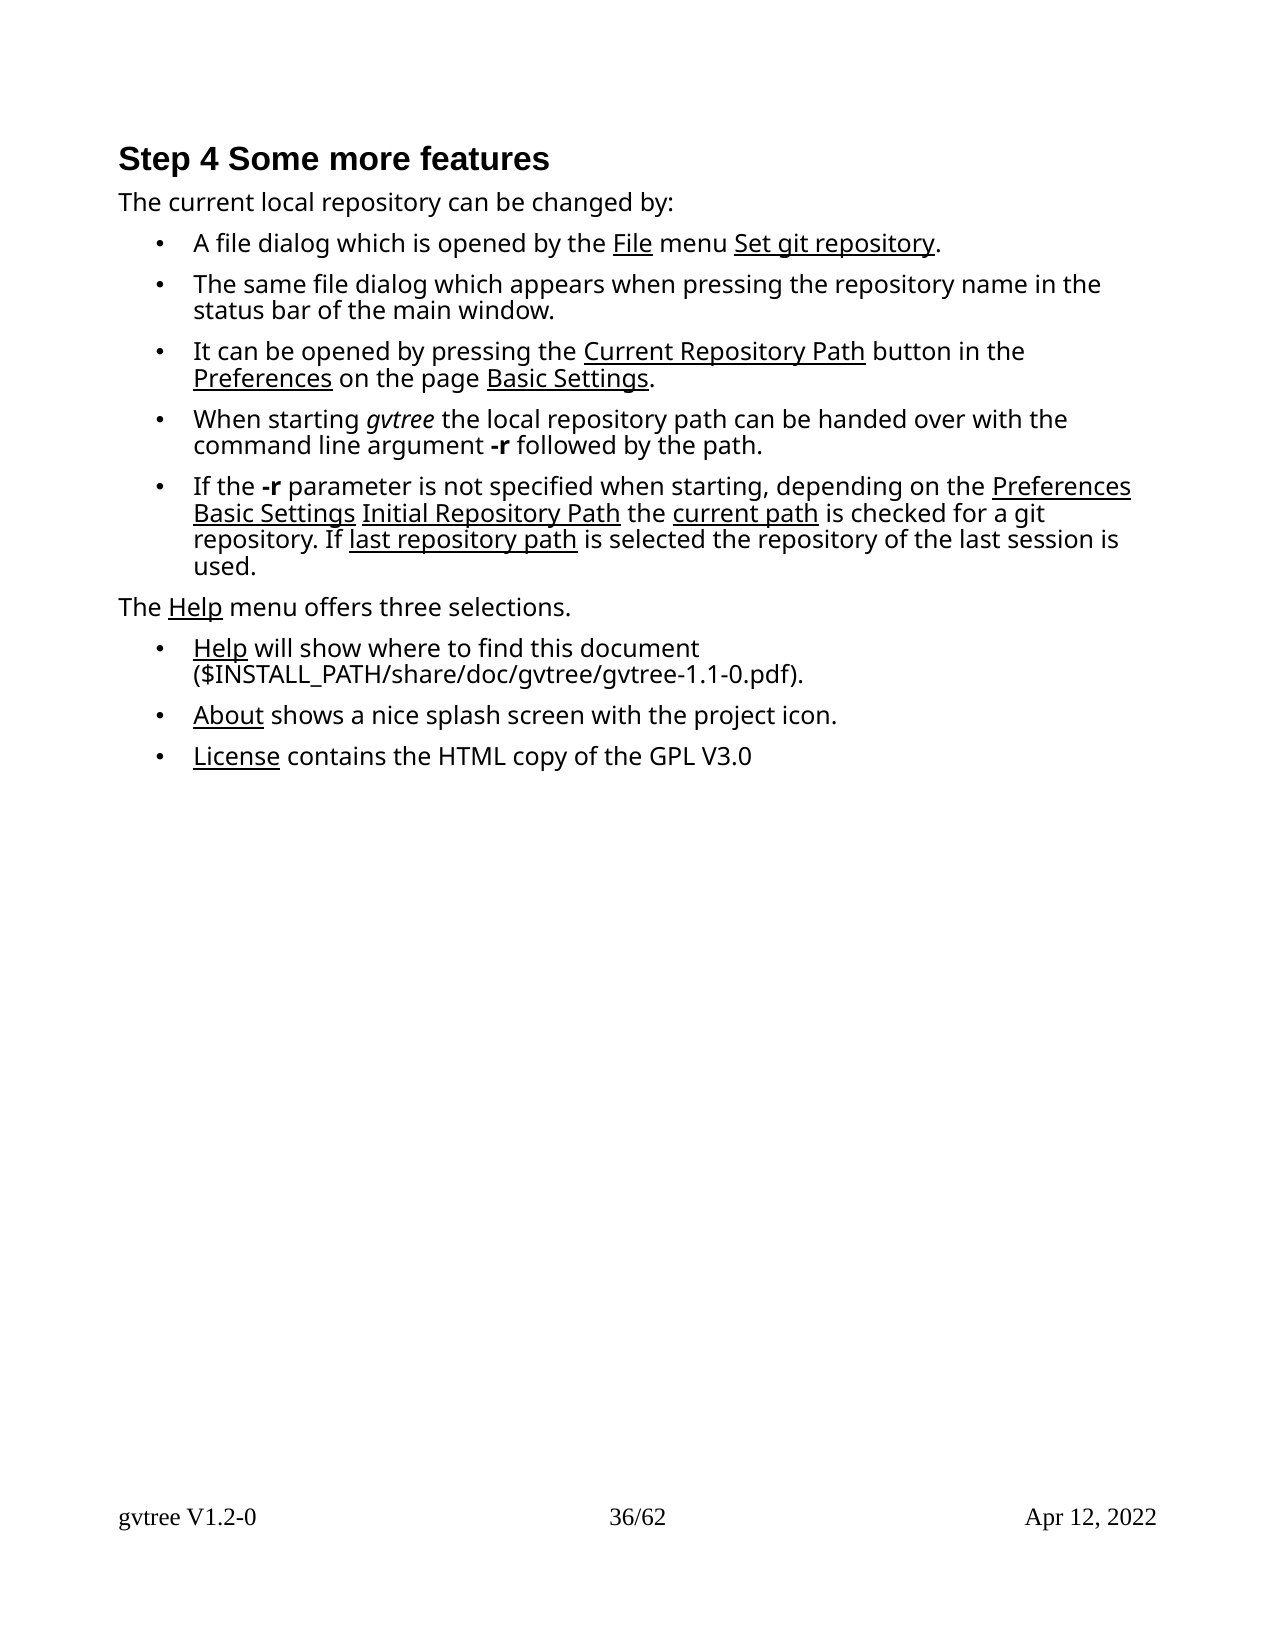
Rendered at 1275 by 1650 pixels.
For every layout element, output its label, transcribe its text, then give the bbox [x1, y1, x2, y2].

subtitle Step 4 Some more features [118, 139, 1157, 178]
list When starting gvtree the local repository path can be handed over with the command line argument -r followed by the path. [156, 407, 1157, 460]
list About shows a nice splash screen with the project icon. [156, 704, 1157, 730]
list License contains the HTML copy of the GPL V3.0 [156, 745, 1157, 771]
text The Help menu offers three selections. [118, 595, 1157, 622]
list Help will show where to find this document ($INSTALL_PATH/share/doc/gvtree/gvtree-1.1-0.pdf). [156, 636, 1157, 689]
text The current local repository can be changed by: [118, 190, 1157, 217]
list It can be opened by pressing the Current Repository Path button in the Preferences on the page Basic Settings. [156, 340, 1157, 393]
list The same file dialog which appears when pressing the repository name in the status bar of the main window. [156, 272, 1157, 325]
list A file dialog which is opened by the File menu Set git repository. [156, 231, 1157, 258]
list If the -r parameter is not specified when starting, depending on the Preferences Basic Settings Initial Repository Path the current path is checked for a git repository. If last repository path is selected the repository of the last session is used. [156, 475, 1157, 581]
